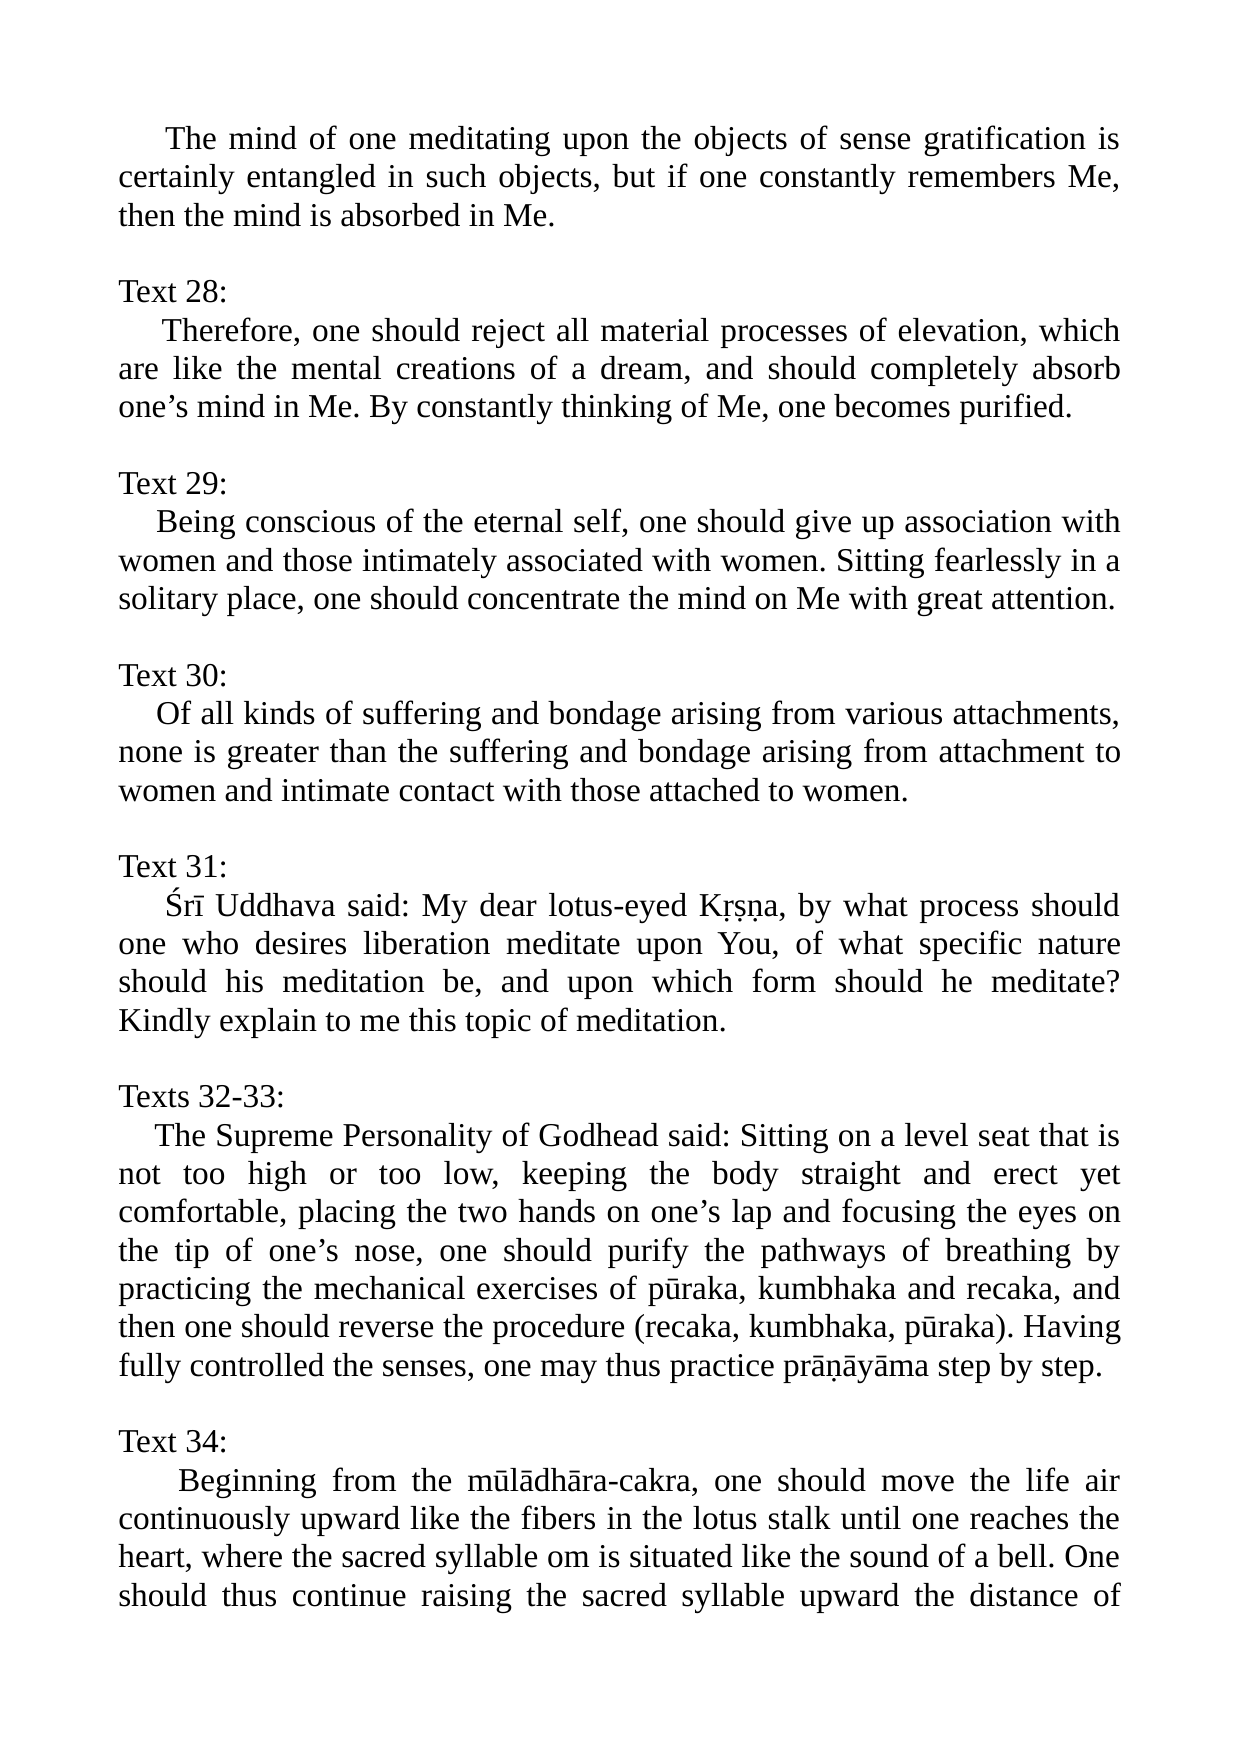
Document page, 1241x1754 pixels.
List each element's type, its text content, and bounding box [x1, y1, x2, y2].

text Therefore, one should reject all material processes of elevation, which are like the mental creations of a dream, and should completely absorb one’s mind in Me. By constantly thinking of Me, one becomes purified. [118, 310, 1122, 425]
text Beginning from the mūlādhāra-cakra, one should move the life air continuously upward like the fibers in the lotus stalk until one reaches the heart, where the sacred syllable om is situated like the sound of a bell. One should thus continue raising the sacred syllable upward the distance of [118, 1460, 1122, 1613]
text Text 29: [118, 463, 1122, 501]
text The mind of one meditating upon the objects of sense gratification is certainly entangled in such objects, but if one constantly remembers Me, then the mind is absorbed in Me. [118, 118, 1122, 233]
text Text 28: [118, 271, 1122, 310]
text Being conscious of the eternal self, one should give up association with women and those intimately associated with women. Sitting fearlessly in a solitary place, one should concentrate the mind on Me with great attention. [118, 501, 1122, 616]
text Texts 32-33: [118, 1076, 1122, 1115]
text Śrī Uddhava said: My dear lotus-eyed Kṛṣṇa, by what process should one who desires liberation meditate upon You, of what specific nature should his meditation be, and upon which form should he meditate? Kindly explain to me this topic of meditation. [118, 885, 1122, 1038]
text The Supreme Personality of Godhead said: Sitting on a level seat that is not too high or too low, keeping the body straight and erect yet comfortable, placing the two hands on one’s lap and focusing the eyes on the tip of one’s nose, one should purify the pathways of breathing by practicing the mechanical exercises of pūraka, kumbhaka and recaka, and then one should reverse the procedure (recaka, kumbhaka, pūraka). Having fully controlled the senses, one may thus practice prāṇāyāma step by step. [118, 1115, 1122, 1383]
text Text 34: [118, 1421, 1122, 1460]
text Text 30: [118, 655, 1122, 693]
text Text 31: [118, 846, 1122, 885]
text Of all kinds of suffering and bondage arising from various attachments, none is greater than the suffering and bondage arising from attachment to women and intimate contact with those attached to women. [118, 693, 1122, 808]
